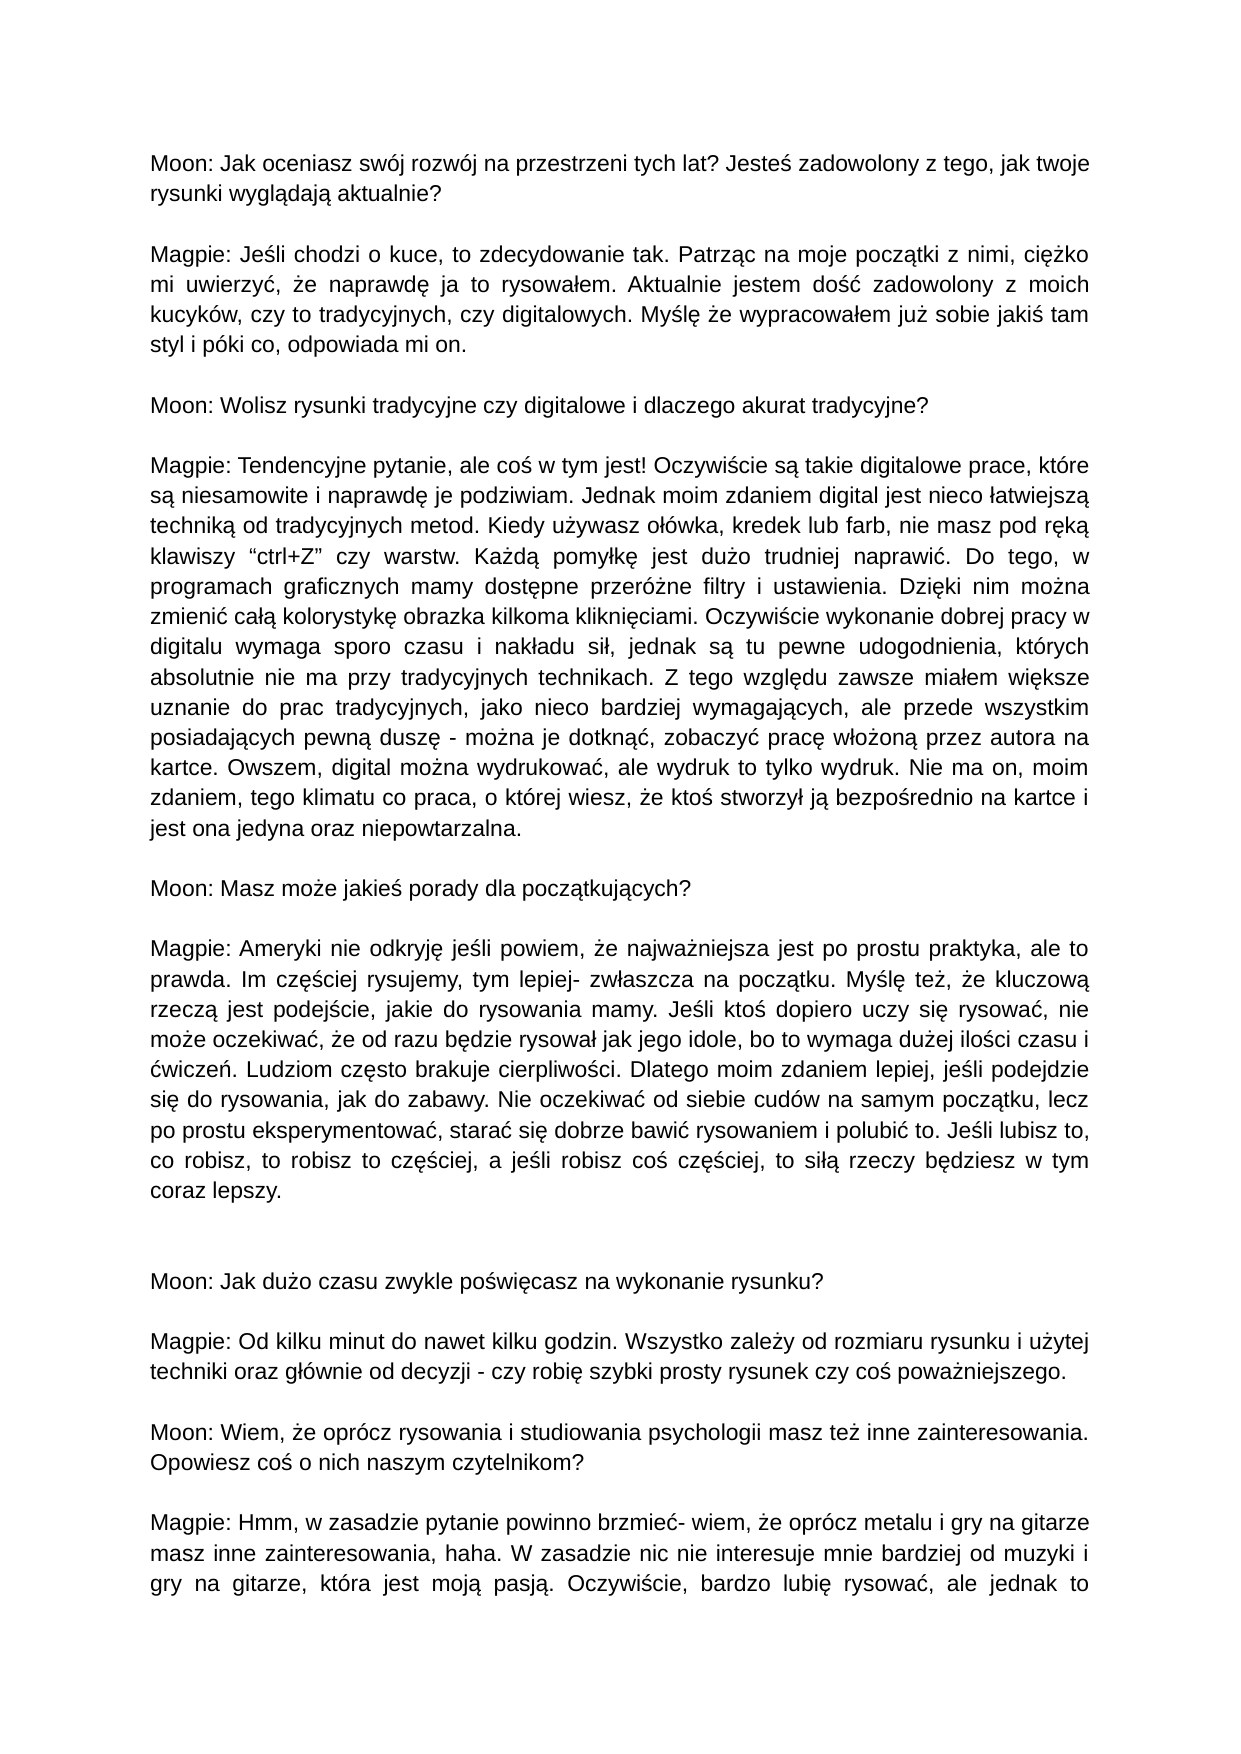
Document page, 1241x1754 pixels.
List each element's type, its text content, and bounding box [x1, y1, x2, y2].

text Magpie: Ameryki nie odkryję jeśli powiem, że najważniejsza jest po prostu praktyka, ale to prawda. Im częściej rysujemy, tym lepiej- zwłaszcza na początku. Myślę też, że kluczową rzeczą jest podejście, jakie do rysowania mamy. Jeśli ktoś dopiero uczy się rysować, nie może oczekiwać, że od razu będzie rysował jak jego idole, bo to wymaga dużej ilości czasu i ćwiczeń. Ludziom często brakuje cierpliwości. Dlatego moim zdaniem lepiej, jeśli podejdzie się do rysowania, jak do zabawy. Nie oczekiwać od siebie cudów na samym początku, lecz po prostu eksperymentować, starać się dobrze bawić rysowaniem i polubić to. Jeśli lubisz to, co robisz, to robisz to częściej, a jeśli robisz coś częściej, to siłą rzeczy będziesz w tym coraz lepszy. [150, 935, 1090, 1203]
text Moon: Masz może jakieś porady dla początkujących? [150, 875, 1090, 901]
text Moon: Jak oceniasz swój rozwój na przestrzeni tych lat? Jesteś zadowolony z tego, jak twoje rysunki wyglądają aktualnie? [150, 150, 1090, 207]
text Magpie: Jeśli chodzi o kuce, to zdecydowanie tak. Patrząc na moje początki z nimi, ciężko mi uwierzyć, że naprawdę ja to rysowałem. Aktualnie jestem dość zadowolony z moich kucyków, czy to tradycyjnych, czy digitalowych. Myślę że wypracowałem już sobie jakiś tam styl i póki co, odpowiada mi on. [150, 241, 1090, 358]
text Magpie: Od kilku minut do nawet kilku godzin. Wszystko zależy od rozmiaru rysunku i użytej techniki oraz głównie od decyzji - czy robię szybki prosty rysunek czy coś poważniejszego. [150, 1328, 1090, 1385]
text Moon: Wiem, że oprócz rysowania i studiowania psychologii masz też inne zainteresowania. Opowiesz coś o nich naszym czytelnikom? [150, 1419, 1090, 1475]
text Magpie: Hmm, w zasadzie pytanie powinno brzmieć- wiem, że oprócz metalu i gry na gitarze masz inne zainteresowania, haha. W zasadzie nic nie interesuje mnie bardziej od muzyki i gry na gitarze, która jest moją pasją. Oczywiście, bardzo lubię rysować, ale jednak to [150, 1509, 1090, 1596]
text Magpie: Tendencyjne pytanie, ale coś w tym jest! Oczywiście są takie digitalowe prace, które są niesamowite i naprawdę je podziwiam. Jednak moim zdaniem digital jest nieco łatwiejszą techniką od tradycyjnych metod. Kiedy używasz ołówka, kredek lub farb, nie masz pod ręką klawiszy “ctrl+Z” czy warstw. Każdą pomyłkę jest dużo trudniej naprawić. Do tego, w programach graficznych mamy dostępne przeróżne filtry i ustawienia. Dzięki nim można zmienić całą kolorystykę obrazka kilkoma kliknięciami. Oczywiście wykonanie dobrej pracy w digitalu wymaga sporo czasu i nakładu sił, jednak są tu pewne udogodnienia, których absolutnie nie ma przy tradycyjnych technikach. Z tego względu zawsze miałem większe uznanie do prac tradycyjnych, jako nieco bardziej wymagających, ale przede wszystkim posiadających pewną duszę - można je dotknąć, zobaczyć pracę włożoną przez autora na kartce. Owszem, digital można wydrukować, ale wydruk to tylko wydruk. Nie ma on, moim zdaniem, tego klimatu co praca, o której wiesz, że ktoś stworzył ją bezpośrednio na kartce i jest ona jedyna oraz niepowtarzalna. [150, 452, 1090, 841]
text Moon: Jak dużo czasu zwykle poświęcasz na wykonanie rysunku? [150, 1268, 1090, 1294]
text Moon: Wolisz rysunki tradycyjne czy digitalowe i dlaczego akurat tradycyjne? [150, 392, 1090, 418]
